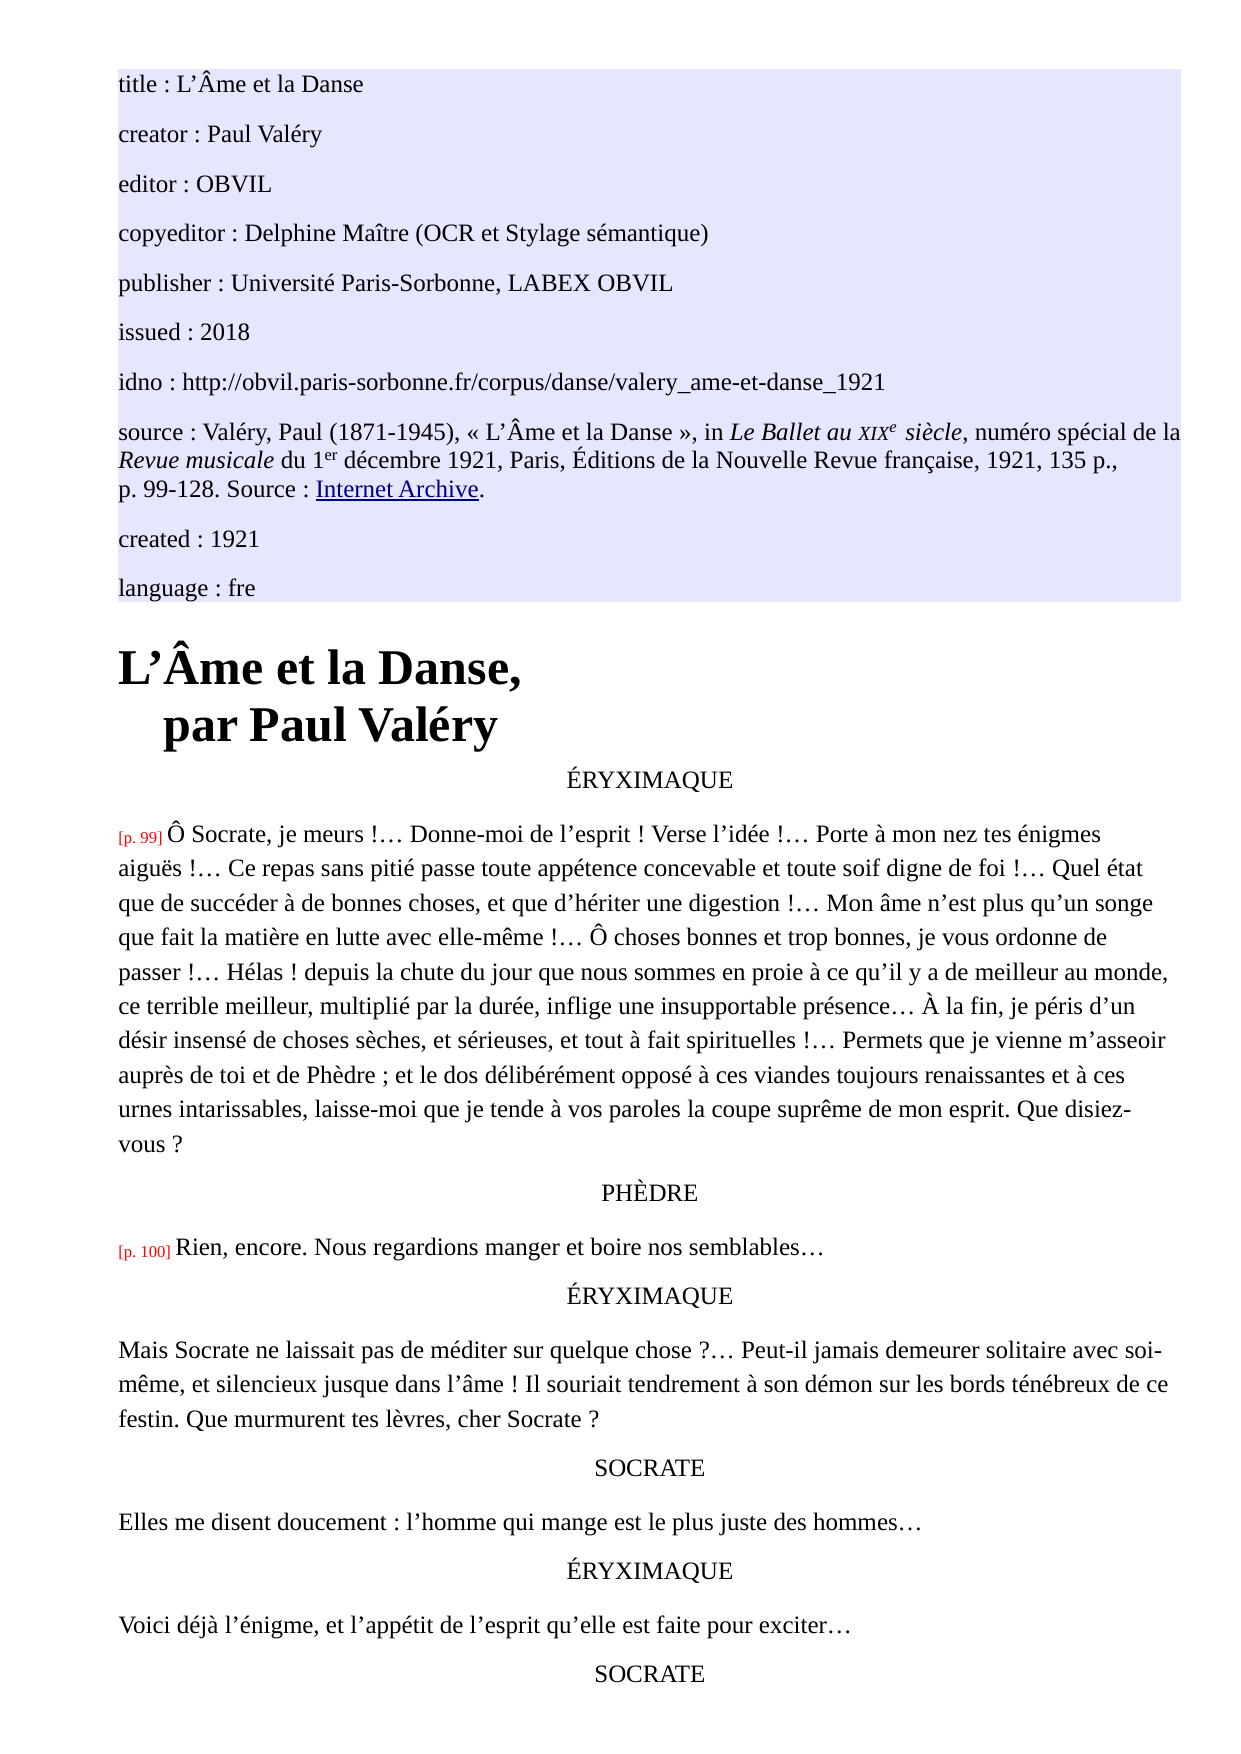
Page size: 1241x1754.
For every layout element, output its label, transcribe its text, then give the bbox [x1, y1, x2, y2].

text ÉRYXIMAQUE [118, 1556, 1181, 1584]
text ÉRYXIMAQUE [118, 1281, 1181, 1310]
text issued : 2018 [118, 317, 1181, 346]
text language : fre [118, 573, 1181, 602]
text title : L’Âme et la Danse [118, 69, 1181, 98]
text source : Valéry, Paul (1871-1945), « L’Âme et la Danse », in Le Ballet au xixe siècle, numéro spécial de la Revue musicale du 1er décembre 1921, Paris, Éditions de la Nouvelle Revue française, 1921, 135 p., p. 99-128. Source : Internet Archive. [118, 417, 1181, 503]
text Elles me disent doucement : l’homme qui mange est le plus juste des hommes… [118, 1507, 1181, 1536]
text publisher : Université Paris-Sorbonne, LABEX OBVIL [118, 268, 1181, 297]
text editor : OBVIL [118, 169, 1181, 197]
text copyeditor : Delphine Maître (OCR et Stylage sémantique) [118, 218, 1181, 247]
text SOCRATE [118, 1659, 1181, 1687]
text Voici déjà l’énigme, et l’appétit de l’esprit qu’elle est faite pour exciter… [118, 1610, 1181, 1638]
text [p. 100] Rien, encore. Nous regardions manger et boire nos semblables… [118, 1232, 1181, 1261]
text PHÈDRE [118, 1178, 1181, 1207]
text ÉRYXIMAQUE [118, 765, 1181, 794]
text creator : Paul Valéry [118, 119, 1181, 148]
text idno : http://obvil.paris-sorbonne.fr/corpus/danse/valery_ame-et-danse_1921 [118, 367, 1181, 396]
subtitle L’Âme et la Danse, par Paul Valéry [118, 637, 1181, 752]
text SOCRATE [118, 1453, 1181, 1482]
text [p. 99] Ô Socrate, je meurs !… Donne-moi de l’esprit ! Verse l’idée !… Porte à mon nez tes énigmes aiguës !… Ce repas sans pitié passe toute appétence concevable et toute soif digne de foi !… Quel état que de succéder à de bonnes choses, et que d’hériter une digestion !… Mon âme n’est plus qu’un songe que fait la matière en lutte avec elle-même !… Ô choses bonnes et trop bonnes, je vous ordonne de passer !… Hélas ! depuis la chute du jour que nous sommes en proie à ce qu’il y a de meilleur au monde, ce terrible meilleur, multiplié par la durée, inflige une insupportable présence… À la fin, je péris d’un désir insensé de choses sèches, et sérieuses, et tout à fait spirituelles !… Permets que je vienne m’asseoir auprès de toi et de Phèdre ; et le dos délibérément opposé à ces viandes toujours renaissantes et à ces urnes intarissables, laisse-moi que je tende à vos paroles la coupe suprême de mon esprit. Que disiez-vous ? [118, 819, 1181, 1158]
text Mais Socrate ne laissait pas de méditer sur quelque chose ?… Peut-il jamais demeurer solitaire avec soi-même, et silencieux jusque dans l’âme ! Il souriait tendrement à son démon sur les bords ténébreux de ce festin. Que murmurent tes lèvres, cher Socrate ? [118, 1335, 1181, 1433]
text created : 1921 [118, 524, 1181, 552]
